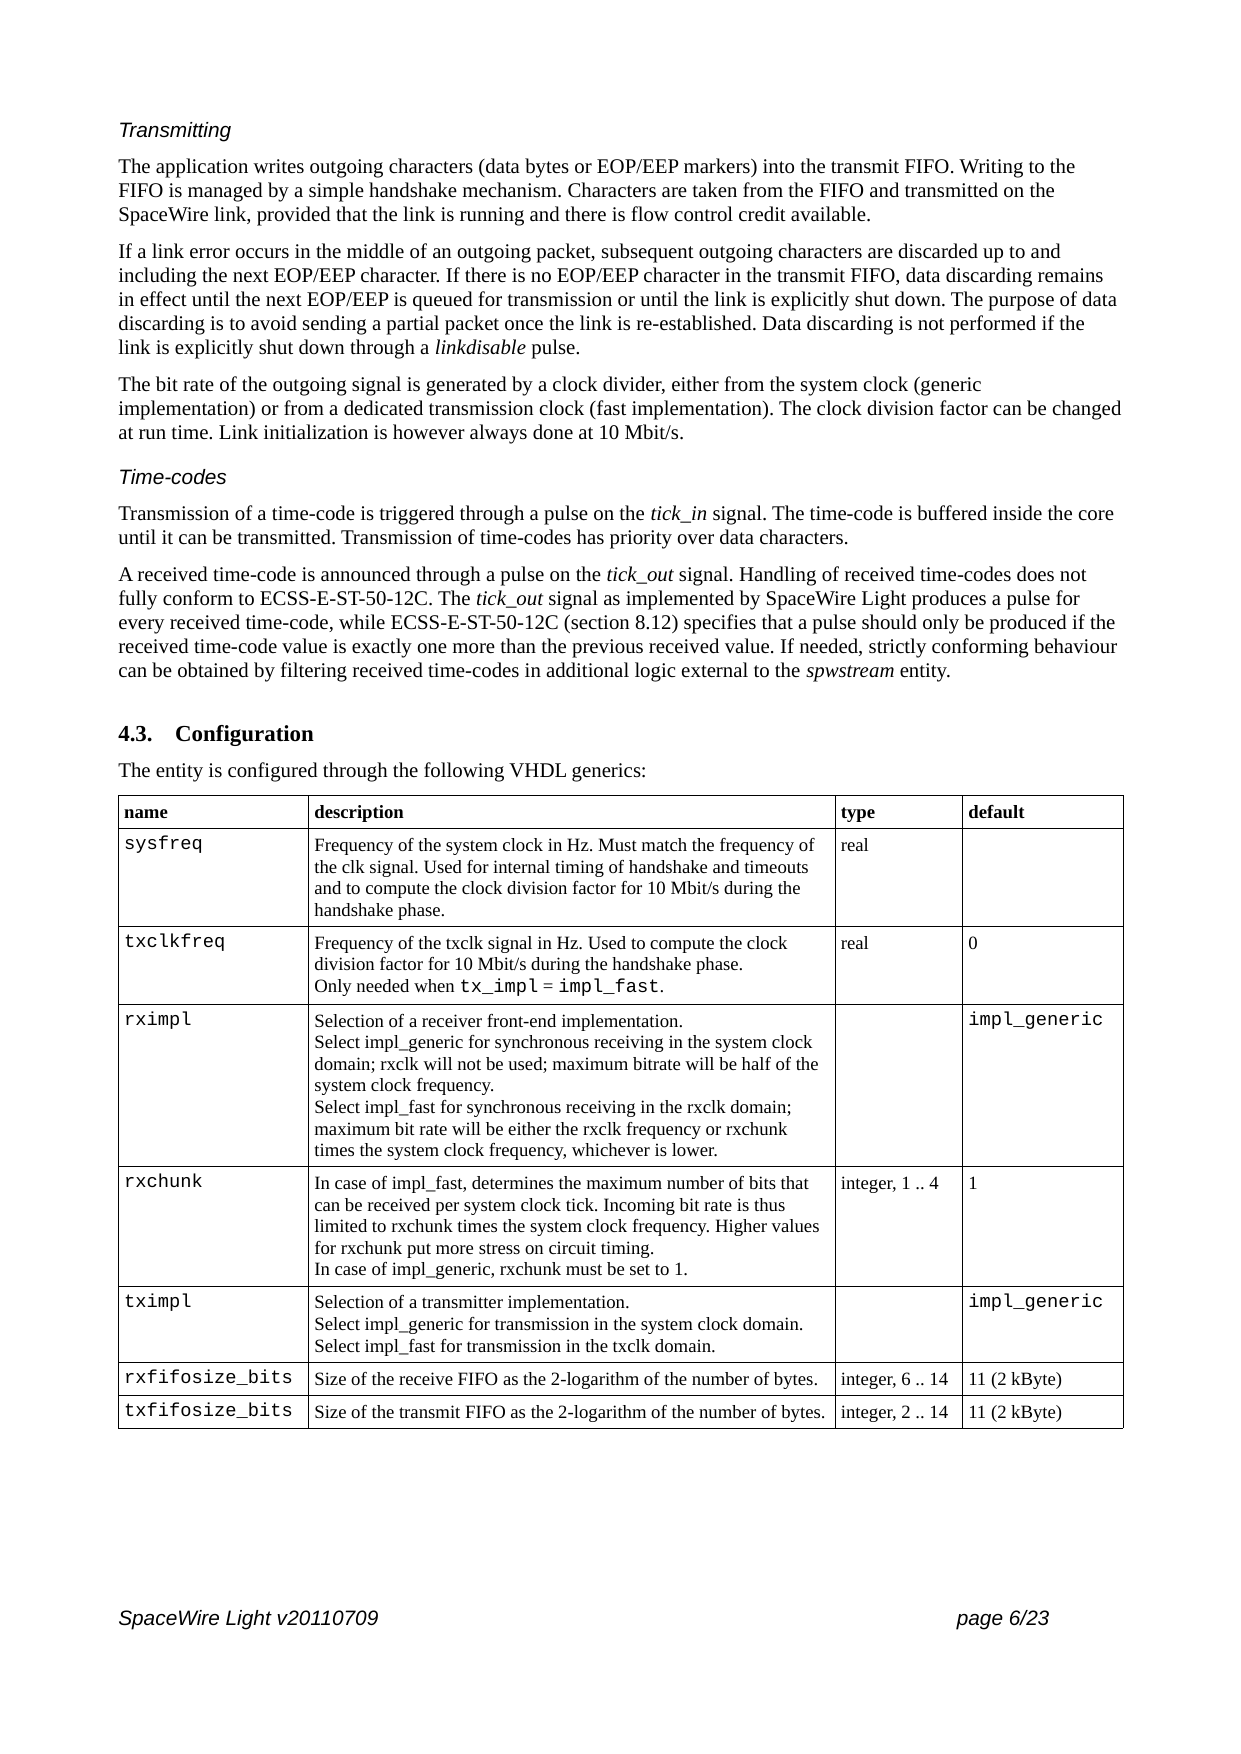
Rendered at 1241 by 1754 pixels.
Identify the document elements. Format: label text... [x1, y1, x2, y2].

subtitle Transmitting [118, 118, 1122, 142]
table_cell integer, 2 .. 14 [836, 1396, 962, 1428]
table_cell Size of the receive FIFO as the 2-logarithm of the number of bytes. [309, 1363, 835, 1395]
table_header name [119, 796, 308, 828]
text The entity is configured through the following VHDL generics: [118, 758, 1122, 782]
table_cell real [836, 927, 962, 1004]
subtitle Time-codes [118, 465, 1122, 489]
table_cell [963, 829, 1123, 926]
table_header description [309, 796, 835, 828]
subtitle Configuration [118, 719, 1122, 746]
table_cell rxchunk [119, 1167, 308, 1286]
table_cell In case of impl_fast, determines the maximum number of bits that can be received per system clock tick. Incoming bit rate is thus limited to rxchunk times the system clock frequency. Higher values for rxchunk put more stress on circuit timing. In case of impl_generic, rxchunk must be set to 1. [309, 1167, 835, 1286]
table_cell Selection of a transmitter implementation. Select impl_generic for transmission in the system clock domain. Select impl_fast for transmission in the txclk domain. [309, 1287, 835, 1362]
text The bit rate of the outgoing signal is generated by a clock divider, either from the system clock (generic implementation) or from a dedicated transmission clock (fast implementation). The clock division factor can be changed at run time. Link initialization is however always done at 10 Mbit/s. [118, 372, 1122, 444]
table_cell rxfifosize_bits [119, 1363, 308, 1395]
table_cell txfifosize_bits [119, 1396, 308, 1428]
table_cell 11 (2 kByte) [963, 1363, 1123, 1395]
table_cell tximpl [119, 1287, 308, 1362]
table_cell Size of the transmit FIFO as the 2-logarithm of the number of bytes. [309, 1396, 835, 1428]
table_cell [836, 1287, 962, 1362]
table_cell impl_generic [963, 1287, 1123, 1362]
text A received time-code is announced through a pulse on the tick_out signal. Handling of received time-codes does not fully conform to ECSS-E-ST-50-12C. The tick_out signal as implemented by SpaceWire Light produces a pulse for every received time-code, while ECSS-E-ST-50-12C (section 8.12) specifies that a pulse should only be produced if the received time-code value is exactly one more than the previous received value. If needed, strictly conforming behaviour can be obtained by filtering received time-codes in additional logic external to the spwstream entity. [118, 562, 1122, 682]
text The application writes outgoing characters (data bytes or EOP/EEP markers) into the transmit FIFO. Writing to the FIFO is managed by a simple handshake mechanism. Characters are taken from the FIFO and transmitted on the SpaceWire link, provided that the link is running and there is flow control credit available. [118, 154, 1122, 226]
table_cell 0 [963, 927, 1123, 1004]
table_cell impl_generic [963, 1005, 1123, 1166]
table_cell integer, 1 .. 4 [836, 1167, 962, 1286]
table_cell Frequency of the system clock in Hz. Must match the frequency of the clk signal. Used for internal timing of handshake and timeouts and to compute the clock division factor for 10 Mbit/s during the handshake phase. [309, 829, 835, 926]
table_cell 1 [963, 1167, 1123, 1286]
text If a link error occurs in the middle of an outgoing packet, subsequent outgoing characters are discarded up to and including the next EOP/EEP character. If there is no EOP/EEP character in the transmit FIFO, data discarding remains in effect until the next EOP/EEP is queued for transmission or until the link is explicitly shut down. The purpose of data discarding is to avoid sending a partial packet once the link is re-established. Data discarding is not performed if the link is explicitly shut down through a linkdisable pulse. [118, 239, 1122, 359]
table_cell txclkfreq [119, 927, 308, 1004]
table_cell [836, 1005, 962, 1166]
table_cell Frequency of the txclk signal in Hz. Used to compute the clock division factor for 10 Mbit/s during the handshake phase. Only needed when tx_impl = impl_fast. [309, 927, 835, 1004]
table_header type [836, 796, 962, 828]
table_cell Selection of a receiver front-end implementation. Select impl_generic for synchronous receiving in the system clock domain; rxclk will not be used; maximum bitrate will be half of the system clock frequency. Select impl_fast for synchronous receiving in the rxclk domain; maximum bit rate will be either the rxclk frequency or rxchunk times the system clock frequency, whichever is lower. [309, 1005, 835, 1166]
table_cell real [836, 829, 962, 926]
text Transmission of a time-code is triggered through a pulse on the tick_in signal. The time-code is buffered inside the core until it can be transmitted. Transmission of time-codes has priority over data characters. [118, 501, 1122, 549]
table_cell rximpl [119, 1005, 308, 1166]
table_cell sysfreq [119, 829, 308, 926]
table_cell integer, 6 .. 14 [836, 1363, 962, 1395]
table_header default [963, 796, 1123, 828]
table_cell 11 (2 kByte) [963, 1396, 1123, 1428]
